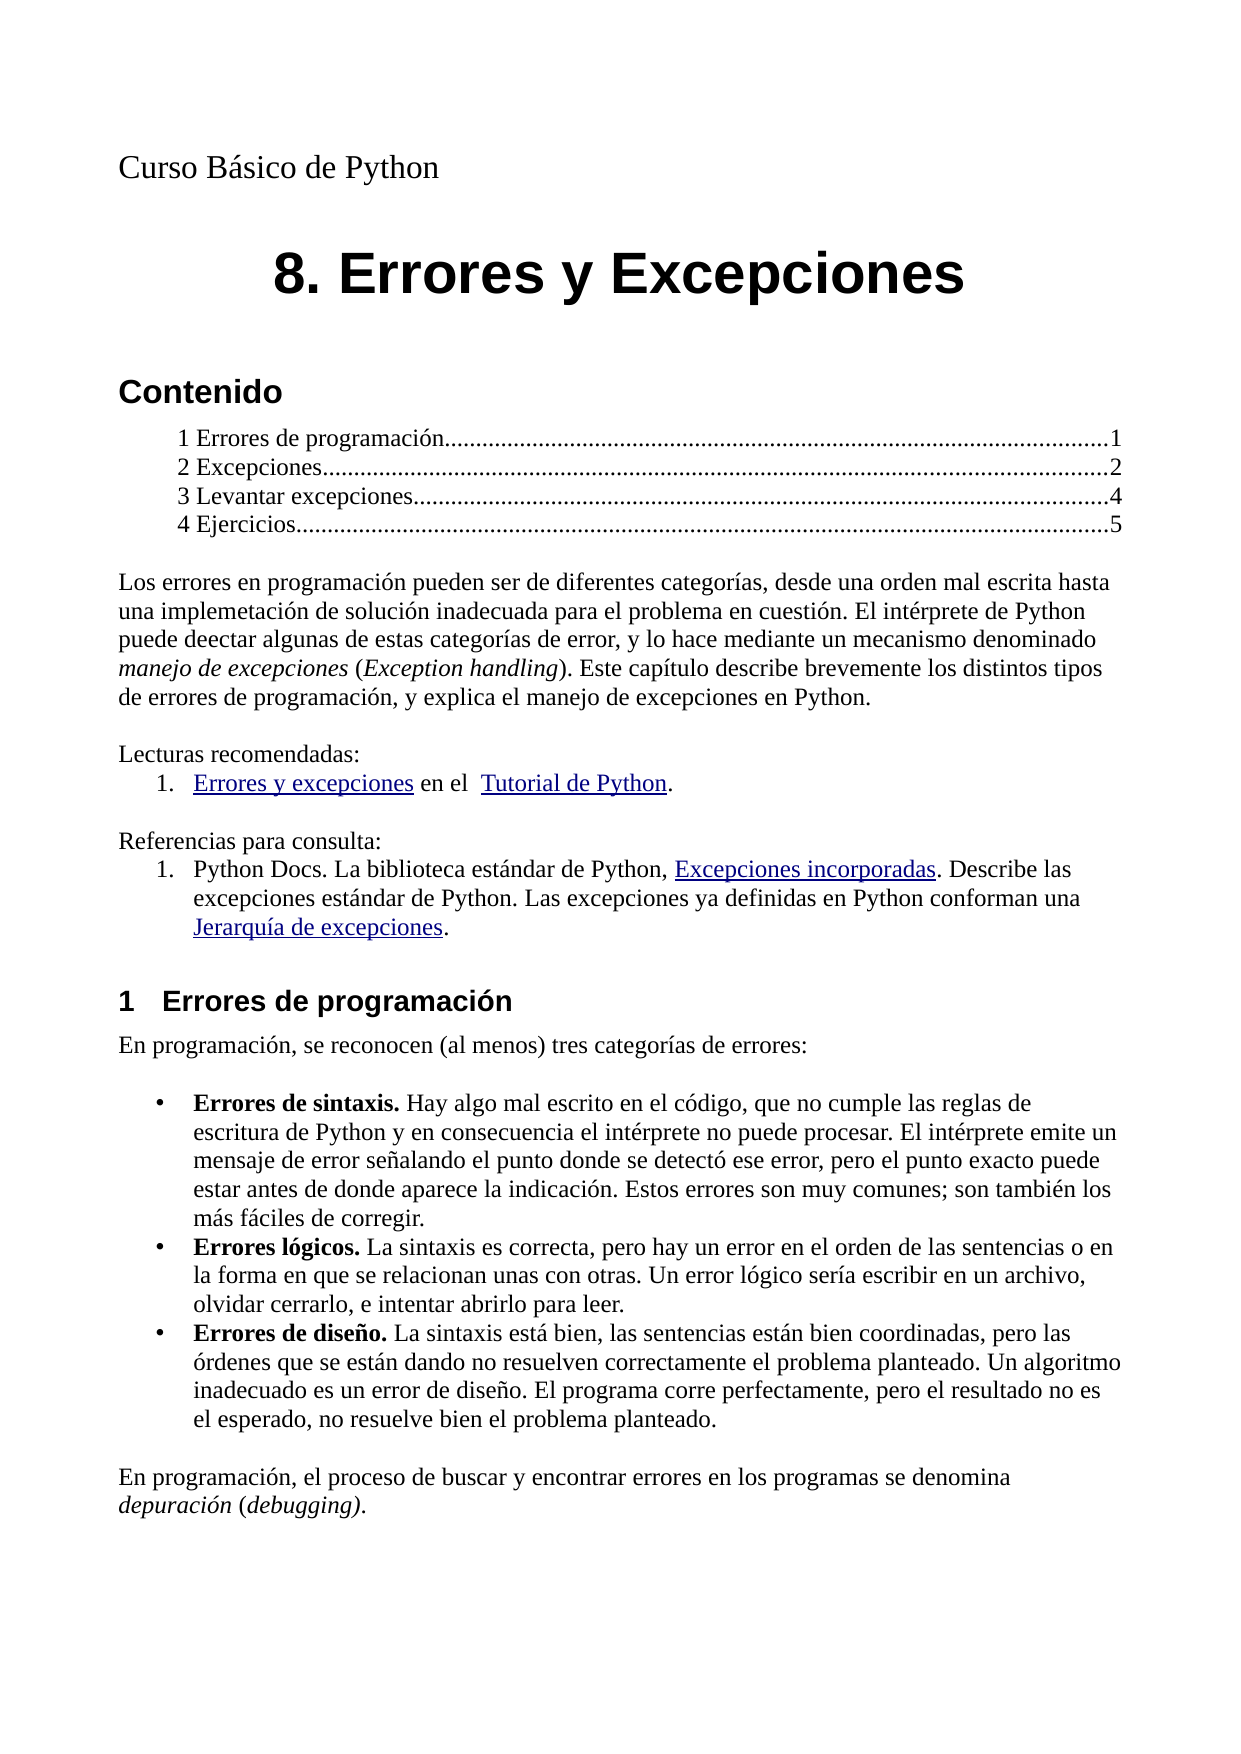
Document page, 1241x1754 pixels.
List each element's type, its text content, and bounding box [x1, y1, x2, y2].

text Referencias para consulta: [118, 826, 1122, 854]
list Errores de diseño. La sintaxis está bien, las sentencias están bien coordinadas, pero las órdenes que se están dando no resuelven correctamente el problema planteado. Un algoritmo inadecuado es un error de diseño. El programa corre perfectamente, pero el resultado no es el esperado, no resuelve bien el problema planteado. [156, 1318, 1122, 1433]
list Errores y excepciones en el Tutorial de Python. [156, 768, 1122, 797]
list Errores de sintaxis. Hay algo mal escrito en el código, que no cumple las reglas de escritura de Python y en consecuencia el intérprete no puede procesar. El intérprete emite un mensaje de error señalando el punto donde se detectó ese error, pero el punto exacto puede estar antes de donde aparece la indicación. Estos errores son muy comunes; son también los más fáciles de corregir. [156, 1088, 1122, 1232]
text 4 Ejercicios 5 [177, 509, 1122, 538]
text Curso Básico de Python [118, 147, 1122, 185]
text Los errores en programación pueden ser de diferentes categorías, desde una orden mal escrita hasta una implemetación de solución inadecuada para el problema en cuestión. El intérprete de Python puede deectar algunas de estas categorías de error, y lo hace mediante un mecanismo denominado manejo de excepciones (Exception handling). Este capítulo describe brevemente los distintos tipos de errores de programación, y explica el manejo de excepciones en Python. [118, 567, 1122, 711]
list Errores lógicos. La sintaxis es correcta, pero hay un error en el orden de las sentencias o en la forma en que se relacionan unas con otras. Un error lógico sería escribir en un archivo, olvidar cerrarlo, e intentar abrirlo para leer. [156, 1232, 1122, 1318]
text 1 Errores de programación 1 [177, 423, 1122, 452]
list Python Docs. La biblioteca estándar de Python, Excepciones incorporadas. Describe las excepciones estándar de Python. Las excepciones ya definidas en Python conforman una Jerarquía de excepciones. [156, 854, 1122, 941]
text 3 Levantar excepciones 4 [177, 481, 1122, 509]
title 8. Errores y Excepciones [118, 239, 1122, 306]
subtitle Errores de programación [118, 984, 1122, 1018]
subtitle Contenido [118, 372, 1122, 411]
text 2 Excepciones 2 [177, 452, 1122, 481]
text En programación, el proceso de buscar y encontrar errores en los programas se denomina depuración (debugging). [118, 1462, 1122, 1519]
text Lecturas recomendadas: [118, 739, 1122, 768]
text En programación, se reconocen (al menos) tres categorías de errores: [118, 1030, 1122, 1059]
